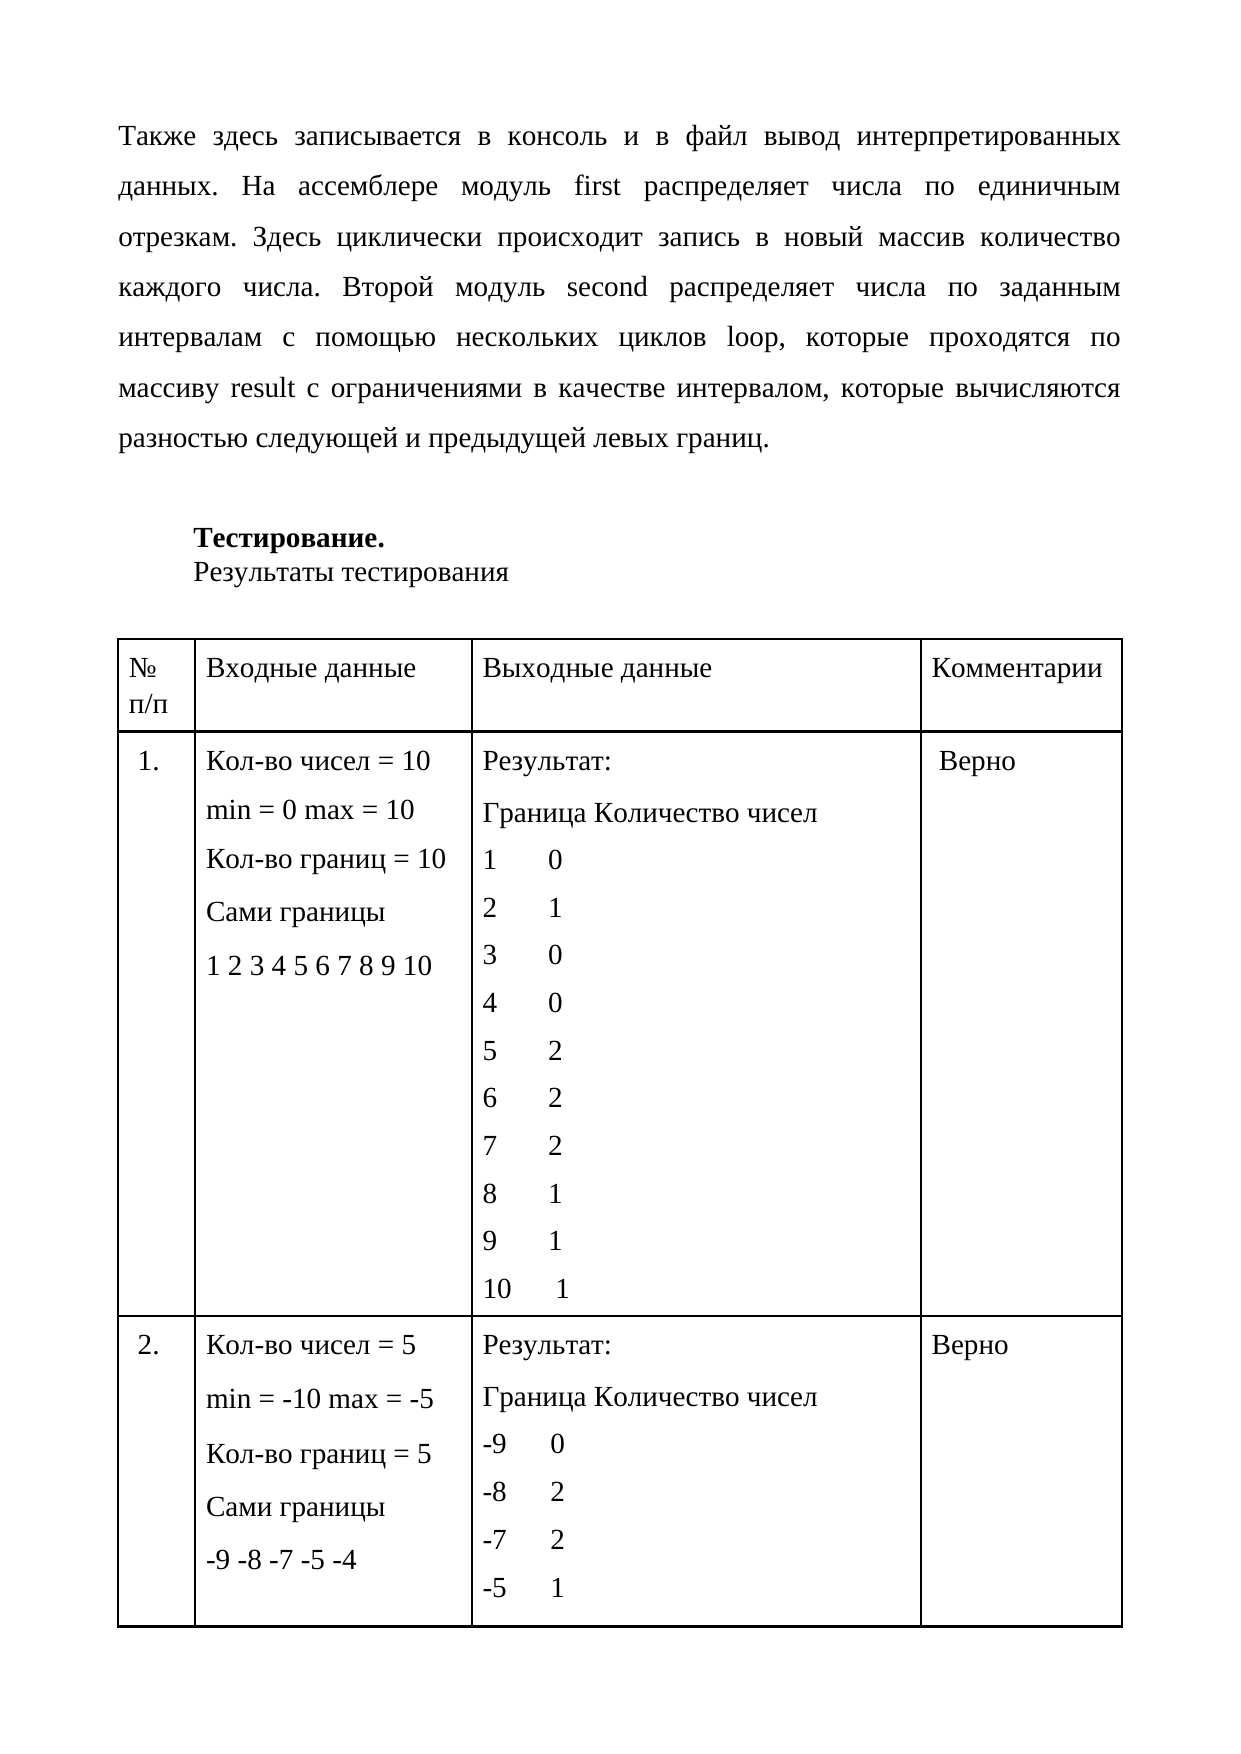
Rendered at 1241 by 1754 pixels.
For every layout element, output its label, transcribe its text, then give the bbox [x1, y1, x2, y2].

table_cell 2. [119, 1317, 194, 1625]
table_cell Кол-во чисел = 5 min = -10 max = -5 Кол-во границ = 5 Сами границы -9 -8 -7 -5 -4 [196, 1317, 471, 1625]
text Также здесь записывается в консоль и в файл вывод интерпретированных данных. На ассемблере модуль first распределяет числа по единичным отрезкам. Здесь циклически происходит запись в новый массив количество каждого числа. Второй модуль second распределяет числа по заданным интервалам с помощью нескольких циклов loop, которые проходятся по массиву result с ограничениями в качестве интервалом, которые вычисляются разностью следующей и предыдущей левых границ. [118, 118, 1122, 453]
subtitle Тестирование. [118, 521, 1122, 554]
table_cell Верно [922, 1317, 1121, 1625]
subtitle Результаты тестирования [118, 554, 1122, 588]
table_cell 1. [119, 733, 194, 1315]
table_header Выходные данные [473, 640, 920, 730]
table_header Комментарии [922, 640, 1121, 730]
table_cell Результат: Граница Количество чисел -9 0 -8 2 -7 2 -5 1 [473, 1317, 920, 1625]
table_header Входные данные [196, 640, 471, 730]
table_cell Кол-во чисел = 10 min = 0 max = 10 Кол-во границ = 10 Сами границы 1 2 3 4 5 6 7 8 9 10 [196, 733, 471, 1315]
table_cell Результат: Граница Количество чисел 1 0 2 1 3 0 4 0 5 2 6 2 7 2 8 1 9 1 10 1 [473, 733, 920, 1315]
table_cell Верно [922, 733, 1121, 1315]
table_header № п/п [119, 640, 194, 730]
